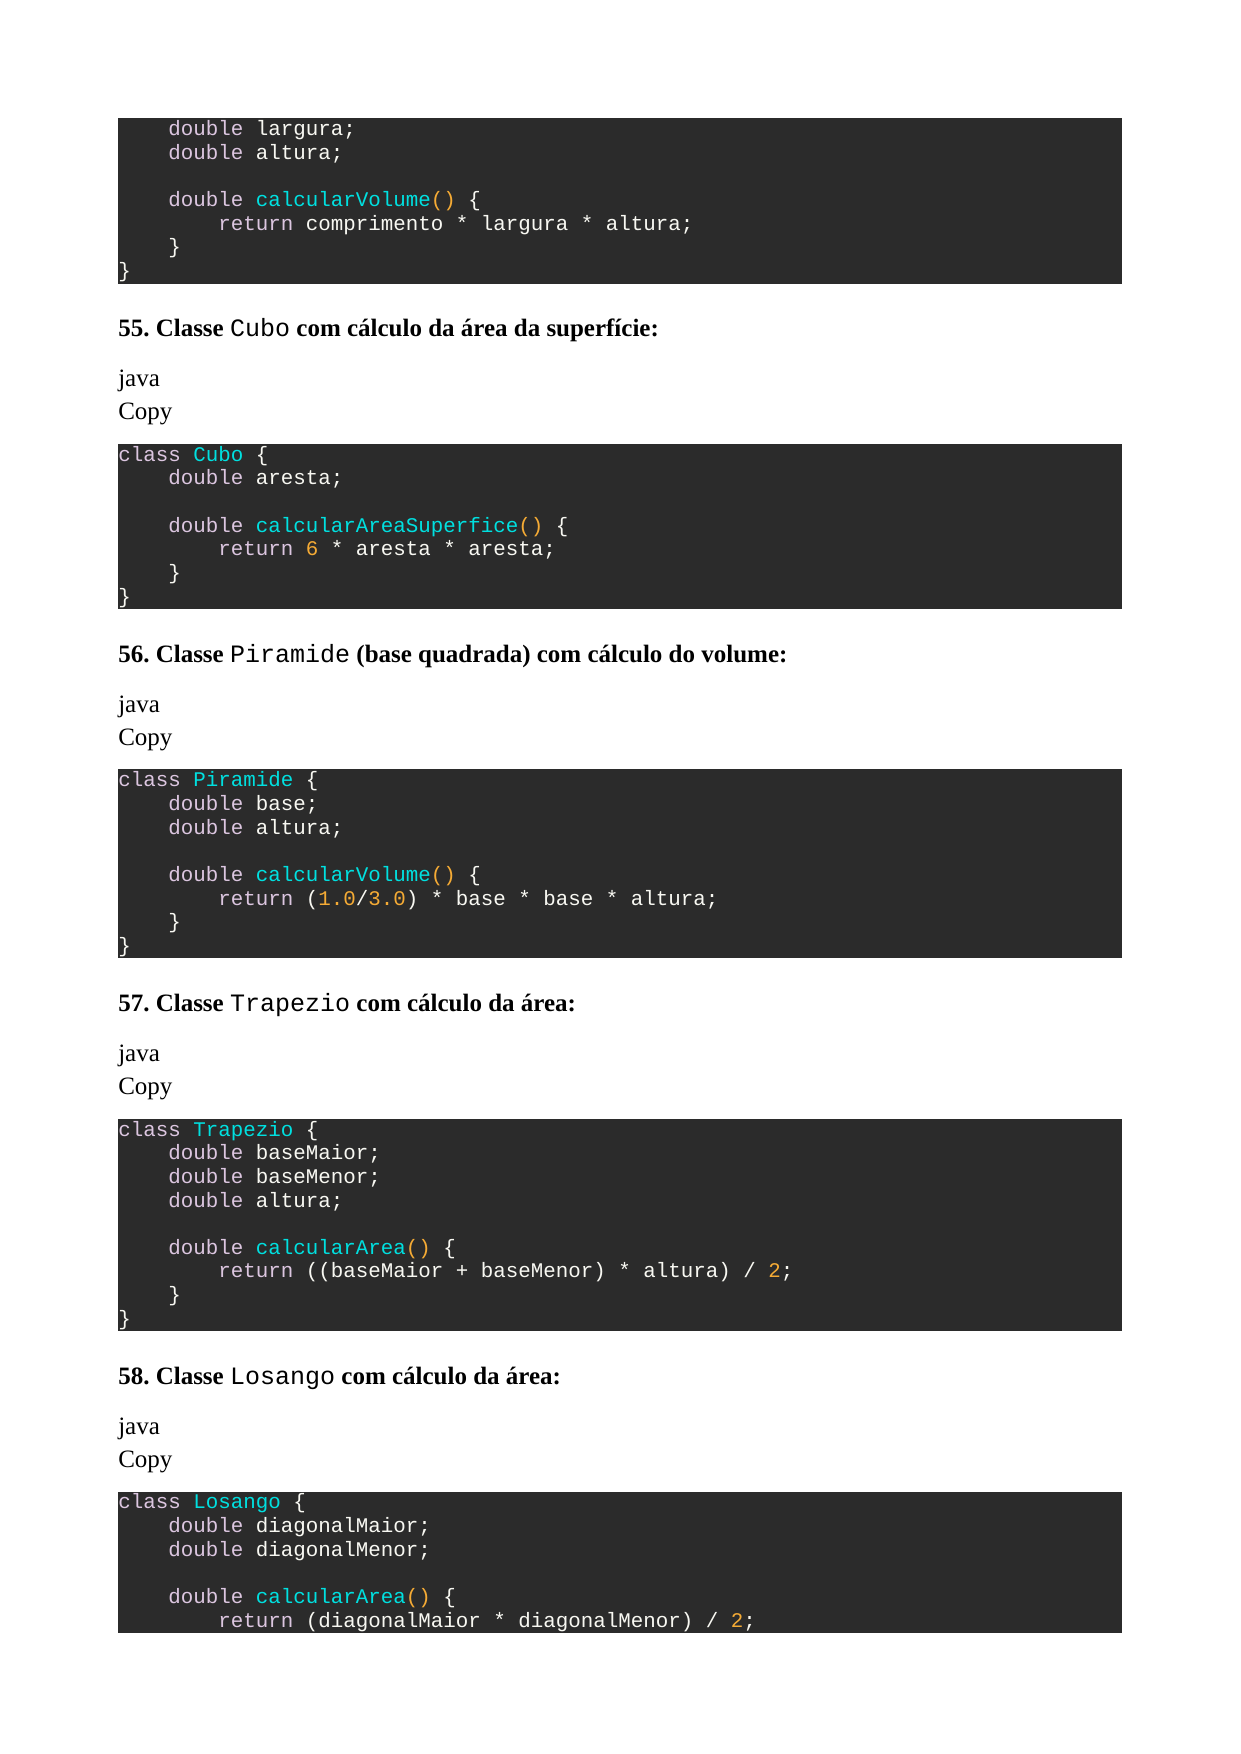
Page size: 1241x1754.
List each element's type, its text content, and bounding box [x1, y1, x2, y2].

text return comprimento * largura * altura; [118, 213, 1122, 236]
text double altura; [118, 1189, 1122, 1213]
text Copy [118, 722, 1122, 751]
text } [118, 1308, 1122, 1331]
text double diagonalMaior; [118, 1515, 1122, 1539]
text double altura; [118, 817, 1122, 840]
text java [118, 1038, 1122, 1067]
text double altura; [118, 142, 1122, 165]
text double base; [118, 793, 1122, 817]
text Copy [118, 1444, 1122, 1473]
text class Piramide { [118, 769, 1122, 793]
text return (1.0/3.0) * base * base * altura; [118, 888, 1122, 911]
text Copy [118, 1071, 1122, 1100]
text double calcularArea() { [118, 1237, 1122, 1261]
text Copy [118, 396, 1122, 425]
text 56. Classe Piramide (base quadrada) com cálculo do volume: [118, 639, 1122, 669]
text 58. Classe Losango com cálculo da área: [118, 1361, 1122, 1392]
text } [118, 586, 1122, 609]
text 55. Classe Cubo com cálculo da área da superfície: [118, 313, 1122, 344]
text double baseMenor; [118, 1166, 1122, 1189]
text } [118, 935, 1122, 958]
text double calcularAreaSuperfice() { [118, 515, 1122, 538]
text double baseMaior; [118, 1142, 1122, 1166]
text return ((baseMaior + baseMenor) * altura) / 2; [118, 1261, 1122, 1284]
text 57. Classe Trapezio com cálculo da área: [118, 988, 1122, 1019]
text return (diagonalMaior * diagonalMenor) / 2; [118, 1610, 1122, 1633]
text } [118, 236, 1122, 260]
text class Trapezio { [118, 1119, 1122, 1142]
text } [118, 562, 1122, 586]
text double largura; [118, 118, 1122, 142]
text java [118, 689, 1122, 717]
text double calcularArea() { [118, 1586, 1122, 1610]
text } [118, 260, 1122, 284]
text double diagonalMenor; [118, 1539, 1122, 1562]
text java [118, 1411, 1122, 1440]
text java [118, 363, 1122, 392]
text } [118, 911, 1122, 935]
text double calcularVolume() { [118, 189, 1122, 213]
text double calcularVolume() { [118, 864, 1122, 888]
text class Cubo { [118, 444, 1122, 467]
text class Losango { [118, 1492, 1122, 1515]
text double aresta; [118, 467, 1122, 491]
text return 6 * aresta * aresta; [118, 538, 1122, 562]
text } [118, 1284, 1122, 1308]
